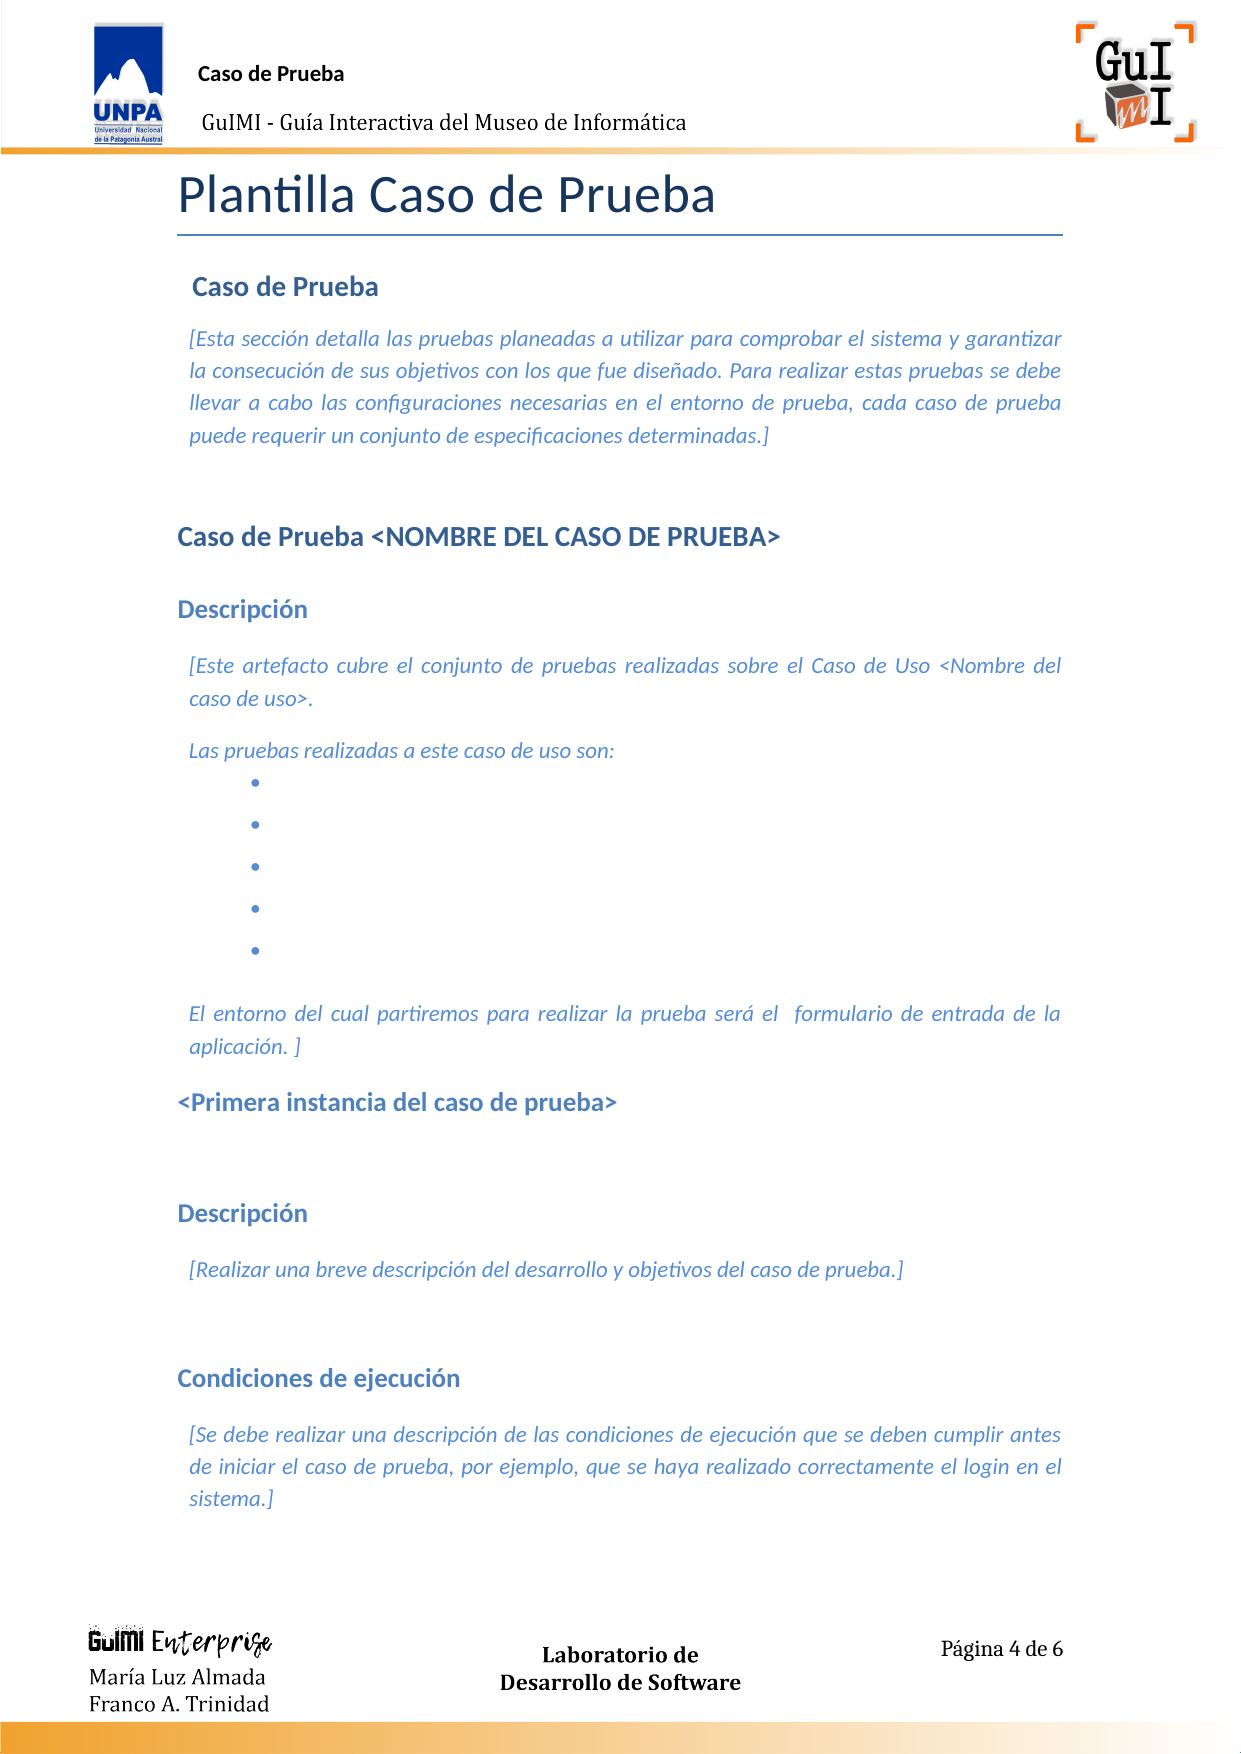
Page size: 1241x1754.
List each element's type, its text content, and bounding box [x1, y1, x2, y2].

text [Realizar una breve descripción del desarrollo y objetivos del caso de prueba.] [188, 1255, 1063, 1283]
text [Esta sección detalla las pruebas planeadas a utilizar para comprobar el sistema y garantizar la consecución de sus objetivos con los que fue diseñado. Para realizar estas pruebas se debe llevar a cabo las configuraciones necesarias en el entorno de prueba, cada caso de prueba puede requerir un conjunto de especificaciones determinadas.] [188, 324, 1063, 449]
picture [0, 1613, 1241, 1754]
subtitle Descripción [177, 593, 1063, 626]
text [Este artefacto cubre el conjunto de pruebas realizadas sobre el Caso de Uso <Nombre del caso de uso>. [188, 651, 1063, 712]
text Descripción [177, 1197, 1063, 1229]
text <Primera instancia del caso de prueba> [177, 1085, 1063, 1118]
text [Se debe realizar una descripción de las condiciones de ejecución que se deben cumplir antes de iniciar el caso de prueba, por ejemplo, que se haya realizado correctamente el login en el sistema.] [188, 1420, 1063, 1512]
text Plantilla Caso de Prueba [177, 160, 1063, 234]
picture [0, 0, 1241, 155]
subtitle Caso de Prueba <NOMBRE DEL CASO DE PRUEBA> [177, 518, 1063, 554]
text Las pruebas realizadas a este caso de uso son: [188, 737, 1063, 765]
text Caso de Prueba [192, 268, 1063, 303]
text El entorno del cual partiremos para realizar la prueba será el formulario de entrada de la aplicación. ] [188, 999, 1063, 1060]
subtitle Condiciones de ejecución [177, 1361, 1063, 1394]
